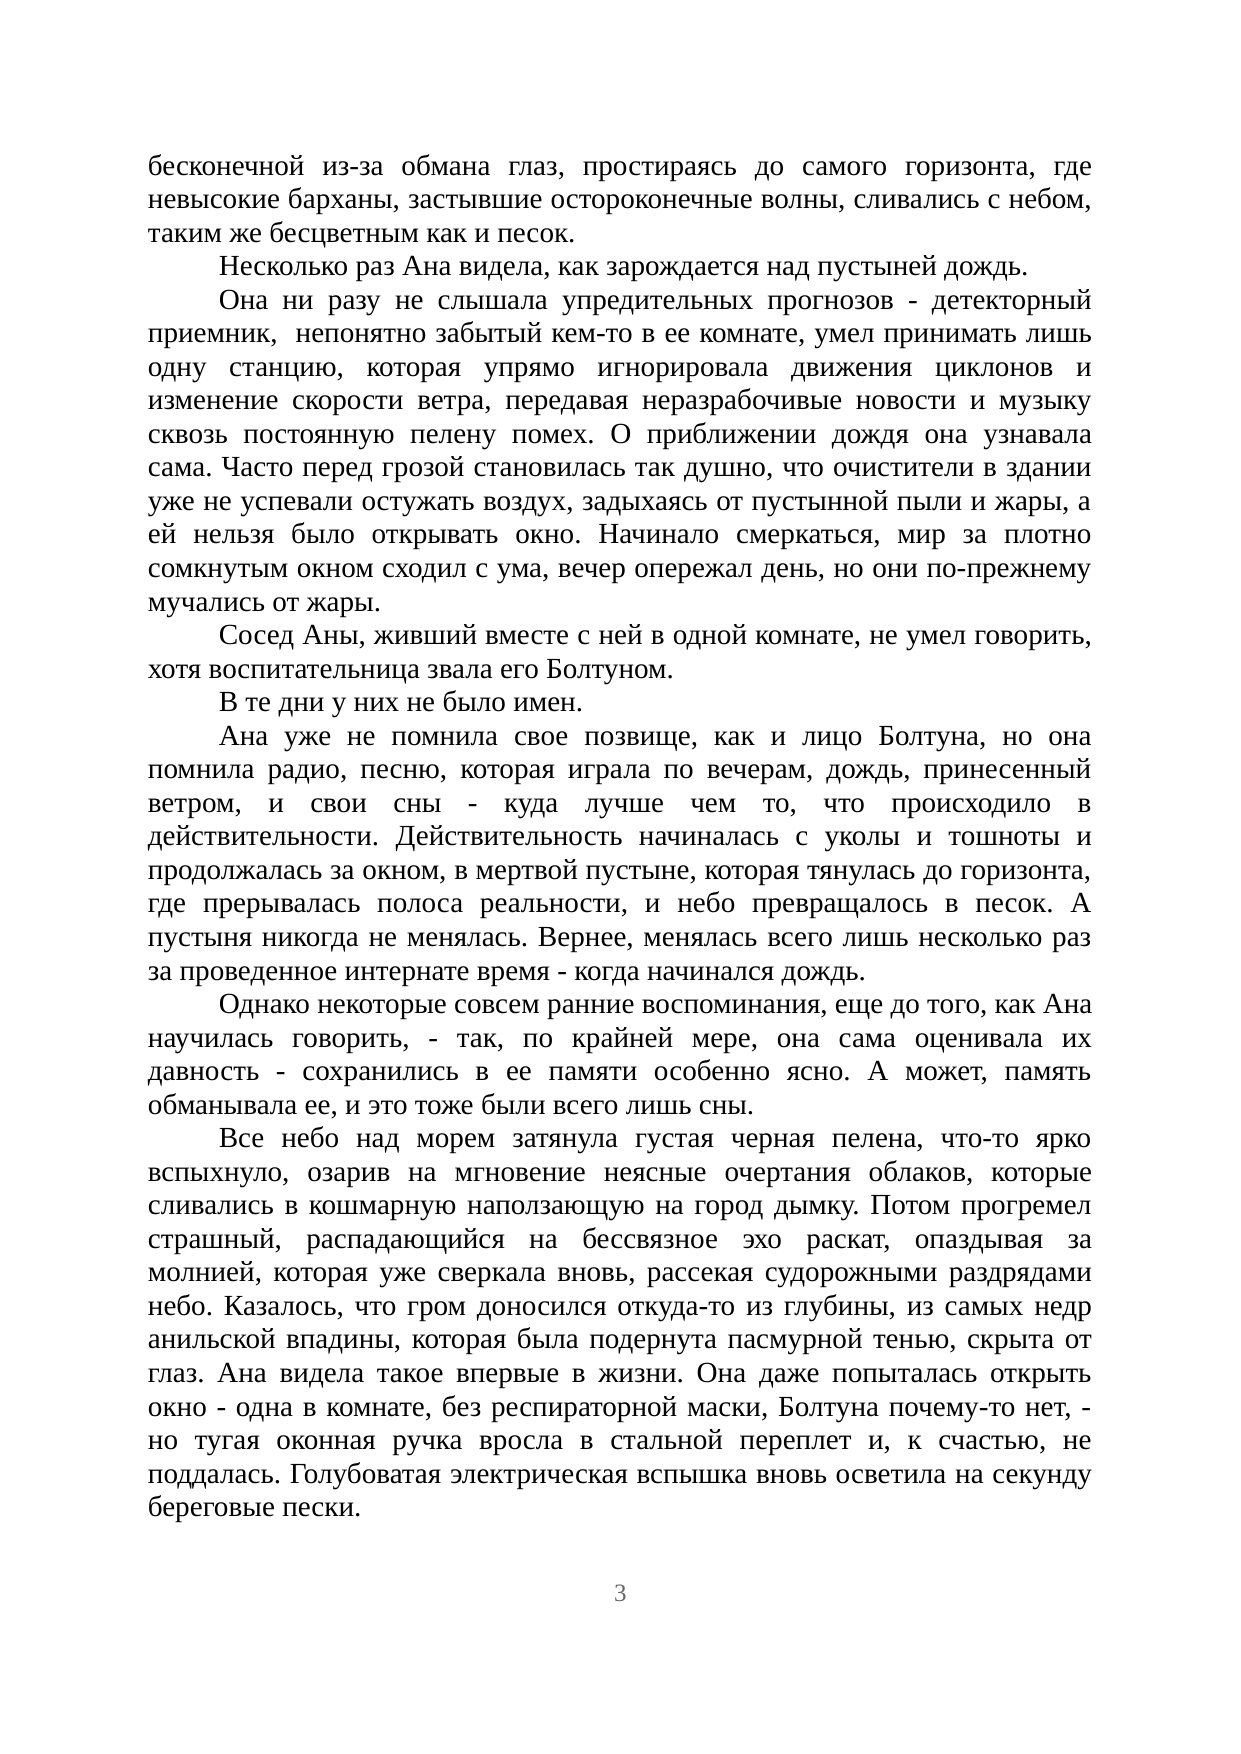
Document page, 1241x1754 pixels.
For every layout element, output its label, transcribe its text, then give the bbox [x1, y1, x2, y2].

text Сосед Аны, живший вместе с ней в одной комнате, не умел говорить, хотя воспитательница звала его Болтуном. [148, 617, 1093, 684]
text В те дни у них не было имен. [148, 684, 1093, 718]
text Однако некоторые совсем ранние воспоминания, еще до того, как Ана научилась говорить, - так, по крайней мере, она сама оценивала их давность - сохранились в ее памяти особенно ясно. А может, память обманывала ее, и это тоже были всего лишь сны. [148, 986, 1093, 1120]
text бесконечной из-за обмана глаз, простираясь до самого горизонта, где невысокие барханы, застывшие остороконечные волны, сливались с небом, таким же бесцветным как и песок. [148, 148, 1093, 248]
text Она ни разу не слышала упредительных прогнозов - детекторный приемник, непонятно забытый кем-то в ее комнате, умел принимать лишь одну станцию, которая упрямо игнорировала движения циклонов и изменение скорости ветра, передавая неразрабочивые новости и музыку сквозь постоянную пелену помех. О приближении дождя она узнавала сама. Часто перед грозой становилась так душно, что очистители в здании уже не успевали остужать воздух, задыхаясь от пустынной пыли и жары, а ей нельзя было открывать окно. Начинало смеркаться, мир за плотно сомкнутым окном сходил с ума, вечер опережал день, но они по-прежнему мучались от жары. [148, 282, 1093, 617]
text Ана уже не помнила свое позвище, как и лицо Болтуна, но она помнила радио, песню, которая играла по вечерам, дождь, принесенный ветром, и свои сны - куда лучше чем то, что происходило в действительности. Действительность начиналась с уколы и тошноты и продолжалась за окном, в мертвой пустыне, которая тянулась до горизонта, где прерывалась полоса реальности, и небо превращалось в песок. А пустыня никогда не менялась. Вернее, менялась всего лишь несколько раз за проведенное интернате время - когда начинался дождь. [148, 718, 1093, 986]
text Несколько раз Ана видела, как зарождается над пустыней дождь. [148, 248, 1093, 282]
text Все небо над морем затянула густая черная пелена, что-то ярко вспыхнуло, озарив на мгновение неясные очертания облаков, которые сливались в кошмарную наползающую на город дымку. Потом прогремел страшный, распадающийся на бессвязное эхо раскат, опаздывая за молнией, которая уже сверкала вновь, рассекая судорожными раздрядами небо. Казалось, что гром доносился откуда-то из глубины, из самых недр анильской впадины, которая была подернута пасмурной тенью, скрыта от глаз. Ана видела такое впервые в жизни. Она даже попыталась открыть окно - одна в комнате, без респираторной маски, Болтуна почему-то нет, - но тугая оконная ручка вросла в стальной переплет и, к счастью, не поддалась. Голубоватая электрическая вспышка вновь осветила на секунду береговые пески. [148, 1120, 1093, 1523]
